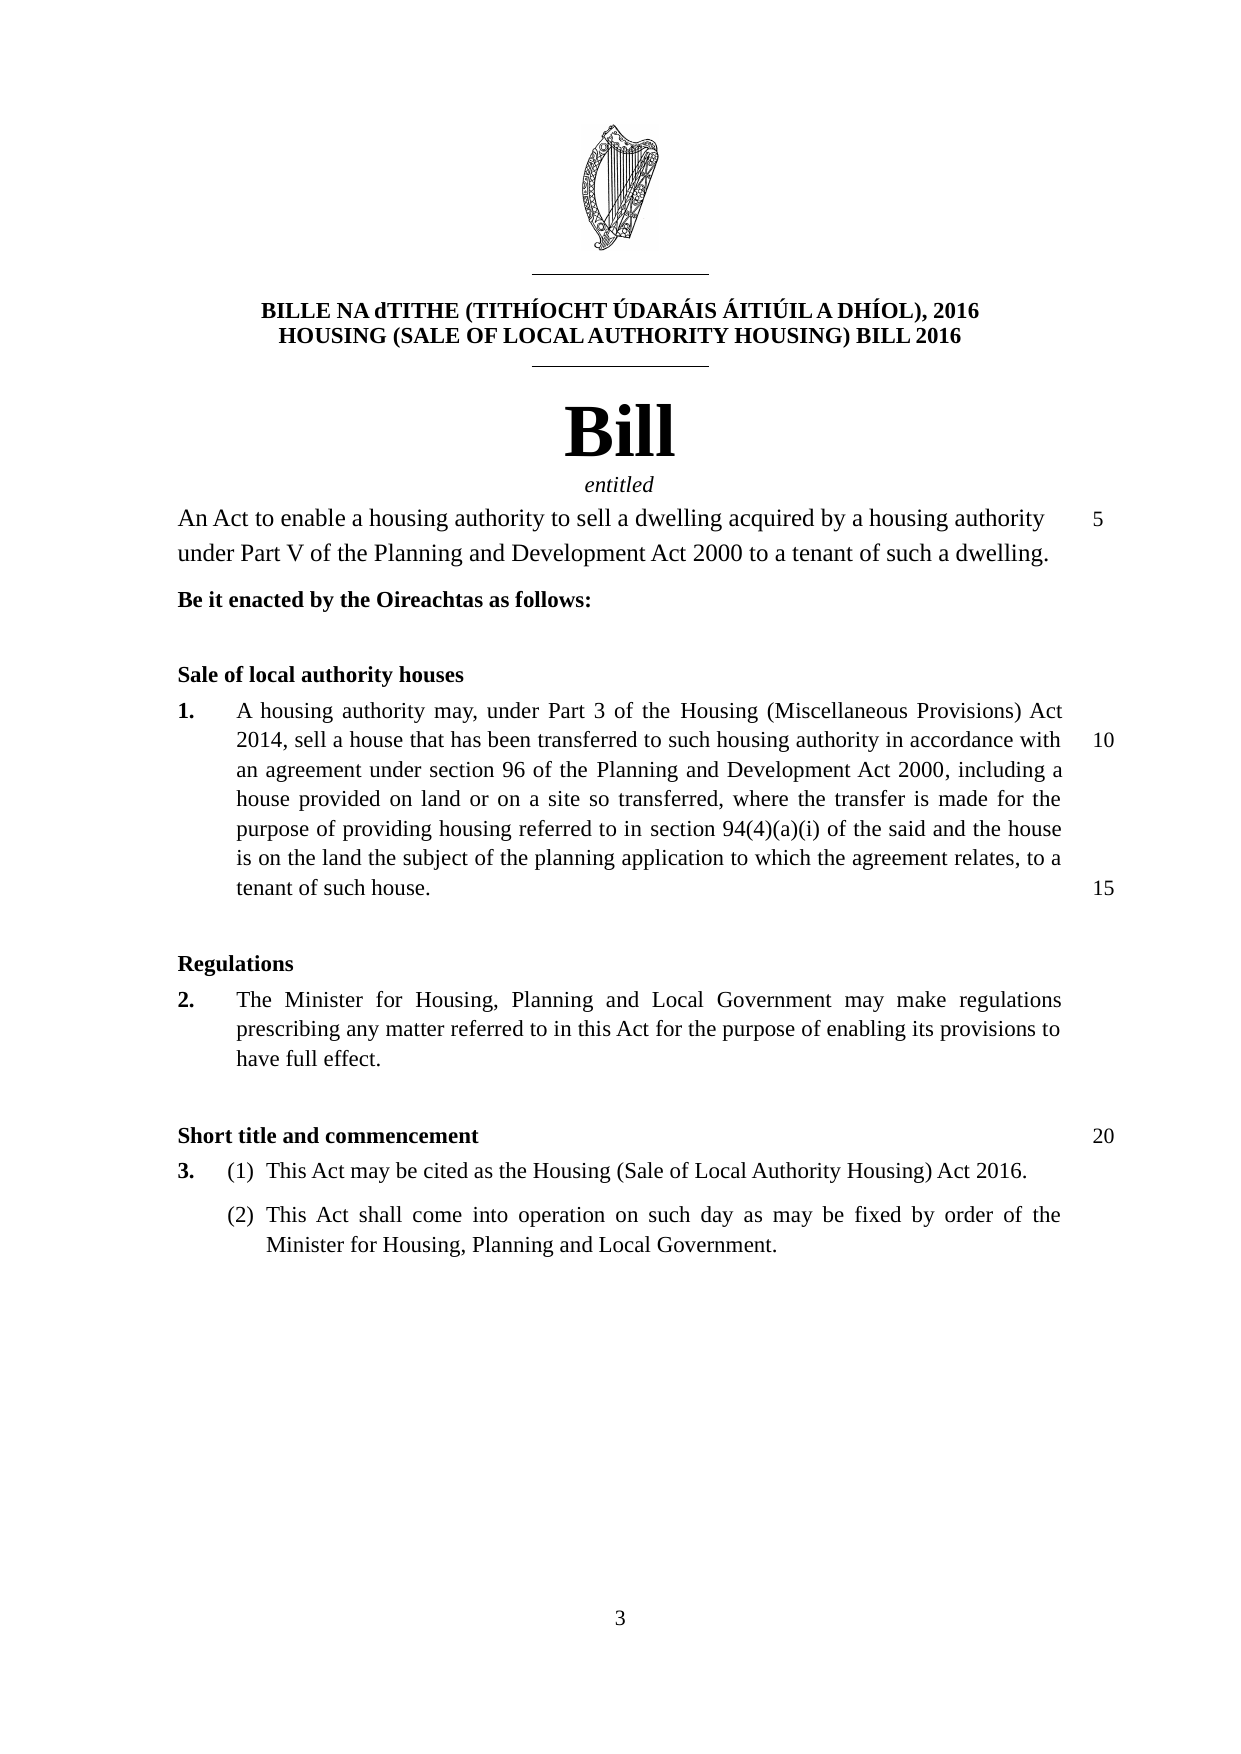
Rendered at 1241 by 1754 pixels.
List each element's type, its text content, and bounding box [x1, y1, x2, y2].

title entitled [177, 472, 1063, 498]
title Housing (Sale of Local Authority Housing) Bill 2016 [177, 323, 1063, 348]
title An Act to enable a housing authority to sell a dwelling acquired by a housing authority under Part V of the Planning and Development Act 2000 to a tenant of such a dwelling. [177, 498, 1063, 569]
text 3. (1) This Act may be cited as the Housing (Sale of Local Authority Housing) Act 2016. [177, 1155, 1063, 1184]
picture [295, 117, 945, 257]
text (2) This Act shall come into operation on such day as may be fixed by order of the Minister for Housing, Planning and Local Government. [177, 1199, 1063, 1258]
text Be it enacted by the Oireachtas as follows: [177, 586, 1063, 612]
text Regulations [177, 948, 1063, 978]
text Bill [177, 389, 1063, 472]
text 1. A housing authority may, under Part 3 of the Housing (Miscellaneous Provisions) Act 2014, sell a house that has been transferred to such housing authority in accordance with an agreement under section 96 of the Planning and Development Act 2000, including a house provided on land or on a site so transferred, where the transfer is made for the purpose of providing housing referred to in section 94(4)(a)(i) of the said and the house is on the land the subject of the planning application to which the agreement relates, to a tenant of such house. [177, 695, 1063, 901]
text 2. The Minister for Housing, Planning and Local Government may make regulations prescribing any matter referred to in this Act for the purpose of enabling its provisions to have full effect. [177, 984, 1063, 1072]
text Short title and commencement [177, 1119, 1063, 1149]
title BILLE NA dTITHE (TITHÍOCHT ÚDARÁIS ÁITIÚIL A DHÍOL), 2016 [177, 297, 1063, 323]
text Sale of local authority houses [177, 659, 1063, 689]
